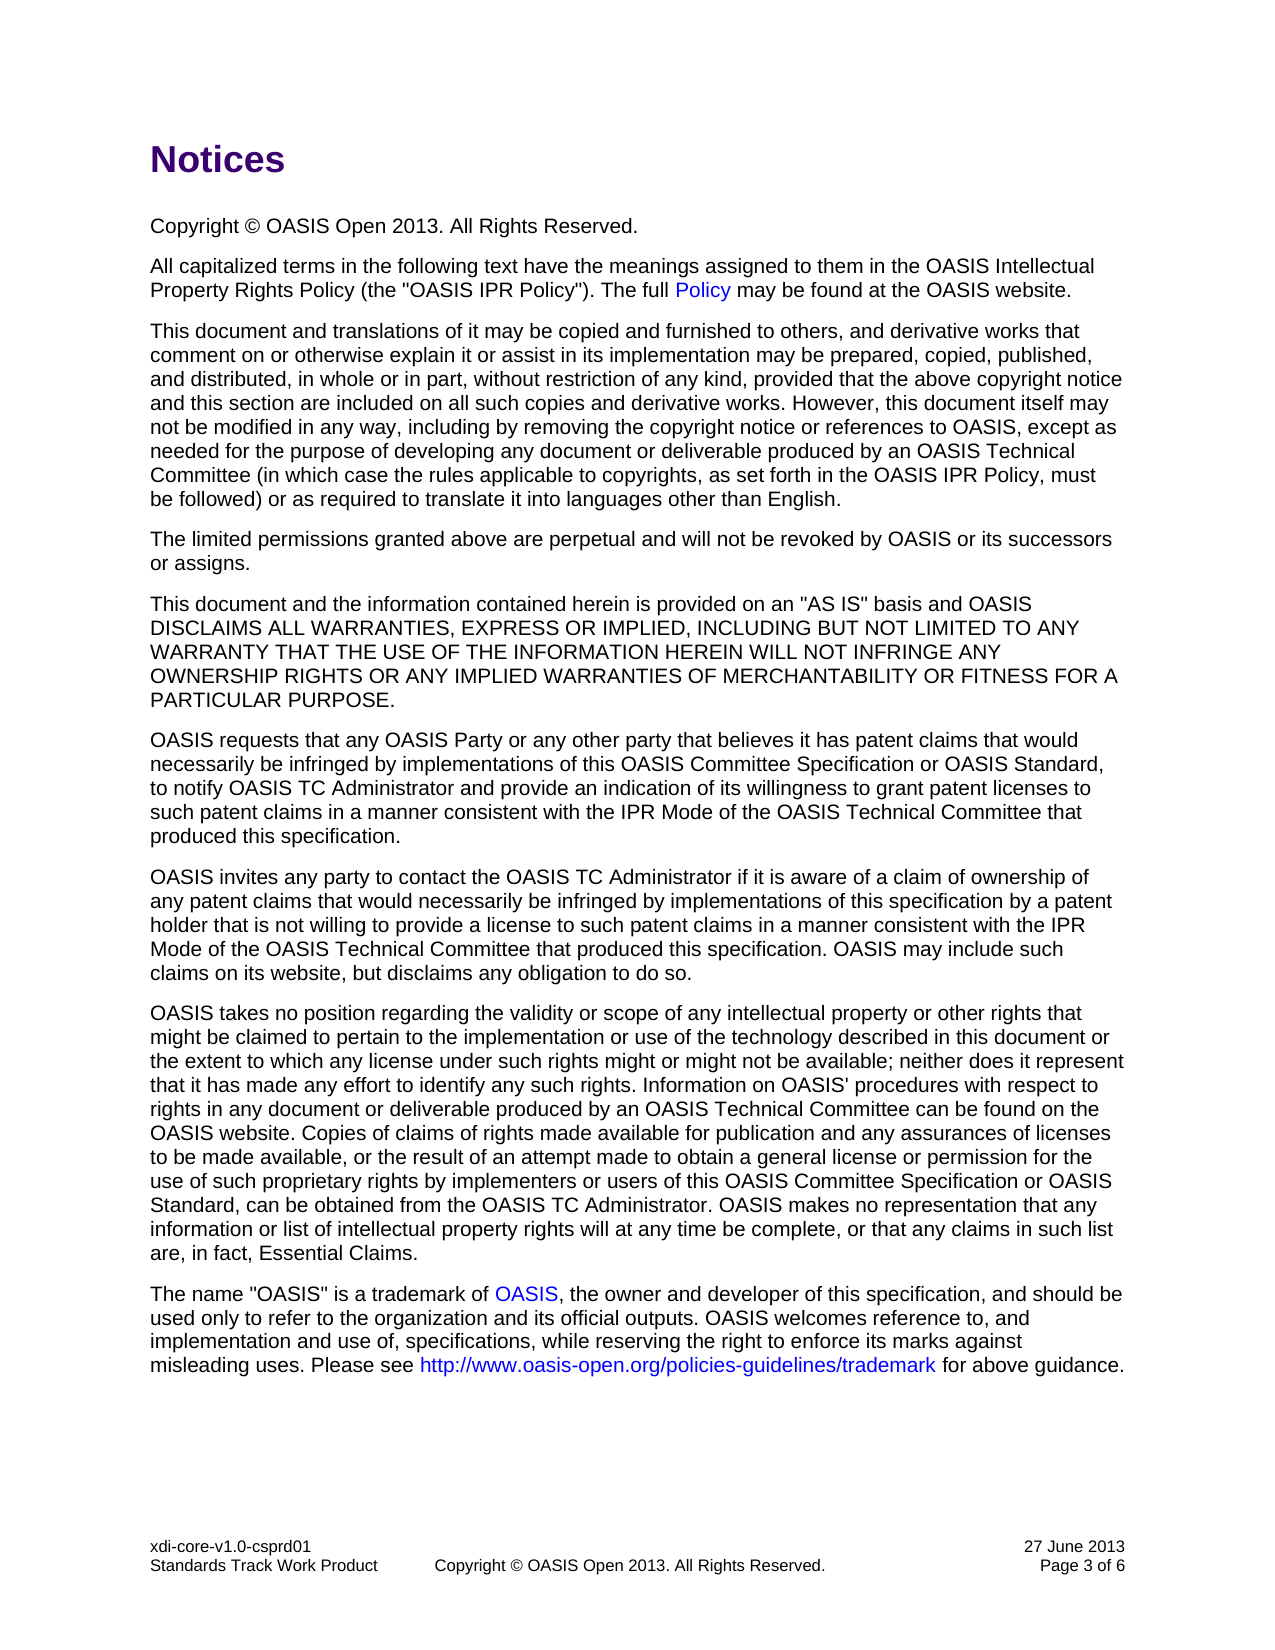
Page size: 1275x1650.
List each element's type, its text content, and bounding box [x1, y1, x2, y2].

text This document and translations of it may be copied and furnished to others, and derivative works that comment on or otherwise explain it or assist in its implementation may be prepared, copied, published, and distributed, in whole or in part, without restriction of any kind, provided that the above copyright notice and this section are included on all such copies and derivative works. However, this document itself may not be modified in any way, including by removing the copyright notice or references to OASIS, except as needed for the purpose of developing any document or deliverable produced by an OASIS Technical Committee (in which case the rules applicable to copyrights, as set forth in the OASIS IPR Policy, must be followed) or as required to translate it into languages other than English. [150, 319, 1125, 511]
text The limited permissions granted above are perpetual and will not be revoked by OASIS or its successors or assigns. [150, 527, 1125, 575]
text The name "OASIS" is a trademark of OASIS, the owner and developer of this specification, and should be used only to refer to the organization and its official outputs. OASIS welcomes reference to, and implementation and use of, specifications, while reserving the right to enforce its marks against misleading uses. Please see http://www.oasis-open.org/policies-guidelines/trademark for above guidance. [150, 1281, 1125, 1377]
text OASIS requests that any OASIS Party or any other party that believes it has patent claims that would necessarily be infringed by implementations of this OASIS Committee Specification or OASIS Standard, to notify OASIS TC Administrator and provide an indication of its willingness to grant patent licenses to such patent claims in a manner consistent with the IPR Mode of the OASIS Technical Committee that produced this specification. [150, 728, 1125, 848]
text Copyright © OASIS Open 2013. All Rights Reserved. [150, 214, 1125, 238]
text This document and the information contained herein is provided on an "AS IS" basis and OASIS DISCLAIMS ALL WARRANTIES, EXPRESS OR IMPLIED, INCLUDING BUT NOT LIMITED TO ANY WARRANTY THAT THE USE OF THE INFORMATION HEREIN WILL NOT INFRINGE ANY OWNERSHIP RIGHTS OR ANY IMPLIED WARRANTIES OF MERCHANTABILITY OR FITNESS FOR A PARTICULAR PURPOSE. [150, 592, 1125, 712]
text OASIS invites any party to contact the OASIS TC Administrator if it is aware of a claim of ownership of any patent claims that would necessarily be infringed by implementations of this specification by a patent holder that is not willing to provide a license to such patent claims in a manner consistent with the IPR Mode of the OASIS Technical Committee that produced this specification. OASIS may include such claims on its website, but disclaims any obligation to do so. [150, 865, 1125, 984]
text OASIS takes no position regarding the validity or scope of any intellectual property or other rights that might be claimed to pertain to the implementation or use of the technology described in this document or the extent to which any license under such rights might or might not be available; neither does it represent that it has made any effort to identify any such rights. Information on OASIS' procedures with respect to rights in any document or deliverable produced by an OASIS Technical Committee can be found on the OASIS website. Copies of claims of rights made available for publication and any assurances of licenses to be made available, or the result of an attempt made to obtain a general license or permission for the use of such proprietary rights by implementers or users of this OASIS Committee Specification or OASIS Standard, can be obtained from the OASIS TC Administrator. OASIS makes no representation that any information or list of intellectual property rights will at any time be complete, or that any claims in such list are, in fact, Essential Claims. [150, 1001, 1125, 1265]
text Notices [150, 137, 1125, 180]
text All capitalized terms in the following text have the meanings assigned to them in the OASIS Intellectual Property Rights Policy (the "OASIS IPR Policy"). The full Policy may be found at the OASIS website. [150, 254, 1125, 302]
